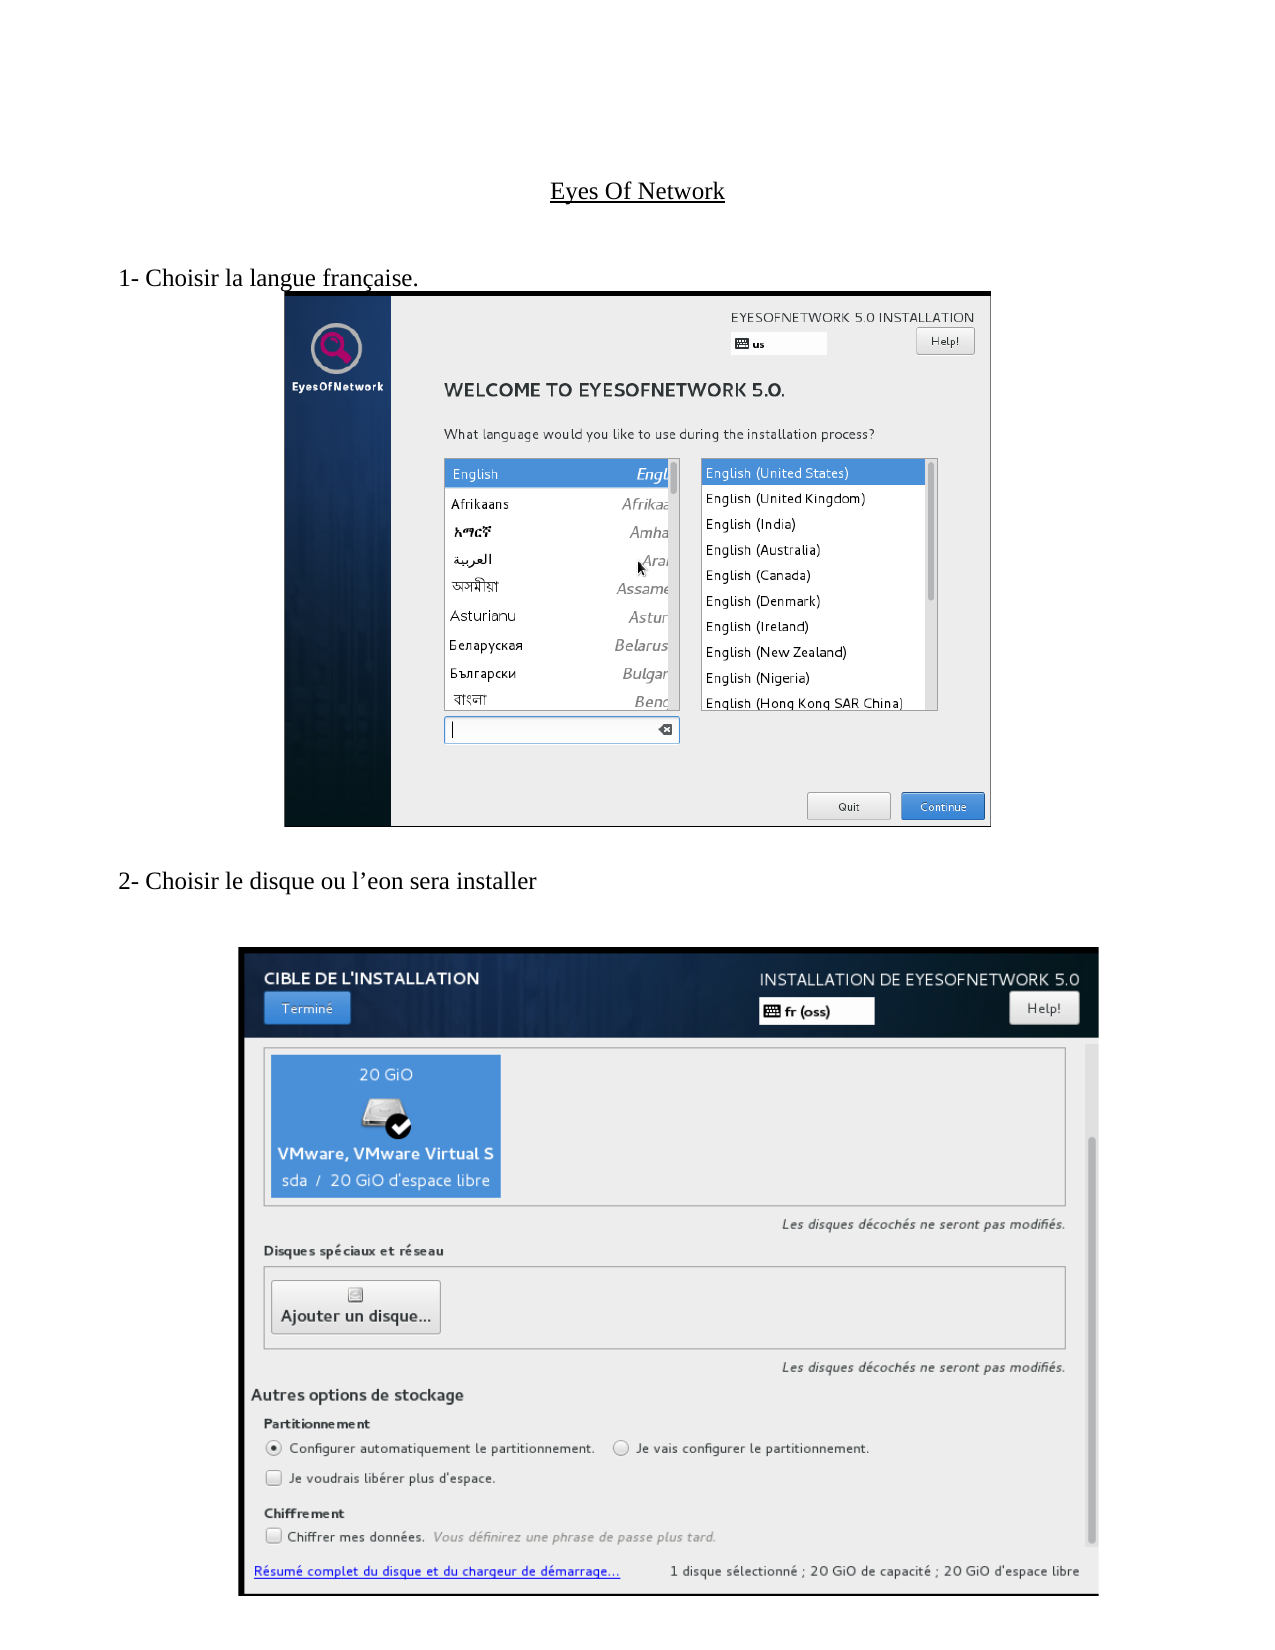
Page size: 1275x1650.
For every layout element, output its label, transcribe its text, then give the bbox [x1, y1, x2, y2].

picture [284, 291, 991, 827]
text 1- Choisir la langue française. [118, 263, 1157, 291]
text 2- Choisir le disque ou l’eon sera installer [118, 866, 1157, 895]
picture [238, 947, 1099, 1596]
text Eyes Of Network [118, 176, 1157, 205]
